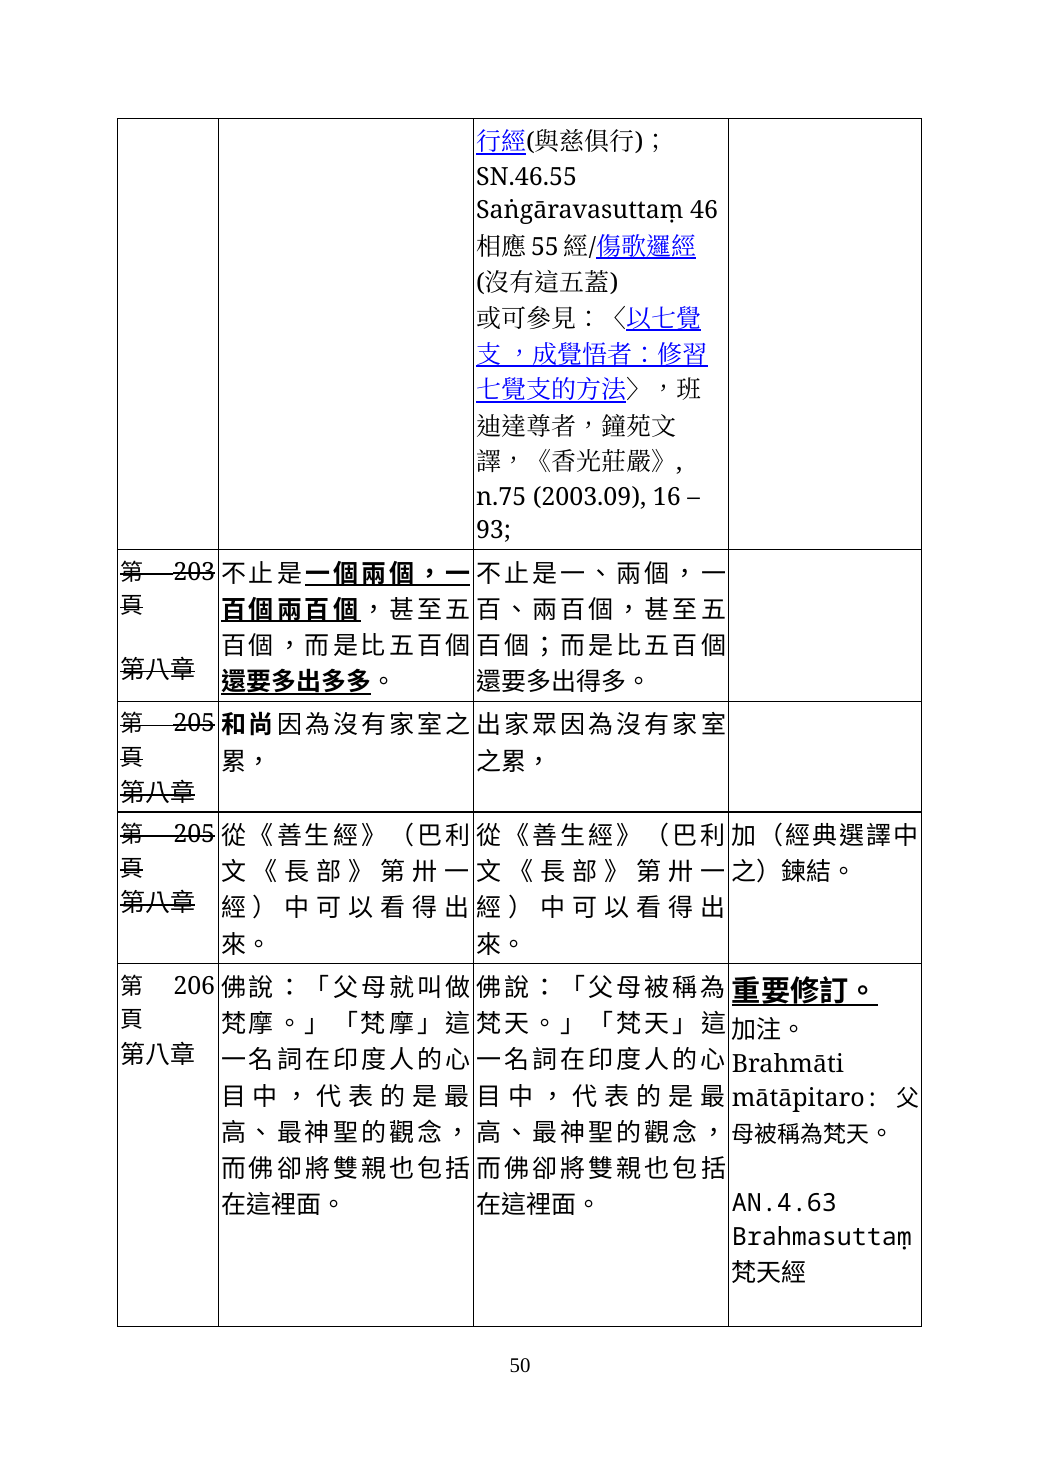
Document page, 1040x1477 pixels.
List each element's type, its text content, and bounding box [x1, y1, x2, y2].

table_cell 加（經典選譯中之）鍊結。 [729, 813, 921, 963]
table_cell 出家眾因為沒有家室之累， [474, 702, 728, 811]
table_cell 佛說：「父母被稱為梵天。」「梵天」這一名詞在印度人的心目中，代表的是最高、最神聖的觀念，而佛卻將雙親也包括在這裡面。 [474, 964, 728, 1326]
table_cell 第206頁 第八章 [118, 964, 218, 1326]
table_cell 重要修訂。 加注。 Brahmāti mātāpitaro:父母被稱為梵天。 AN.4.63 Brahmasuttaṃ 梵天經 [729, 964, 921, 1326]
table_cell 從《善生經》（巴利文《長部》第卅一經）中可以看得出來。 [474, 813, 728, 963]
table_cell 佛說：「父母就叫做梵摩。」「梵摩」這一名詞在印度人的心目中，代表的是最高、最神聖的觀念，而佛卻將雙親也包括在這裡面。 [219, 964, 473, 1326]
table_cell 不止是一、兩個，一百、兩百個，甚至五百個；而是比五百個還要多出得多。 [474, 550, 728, 701]
table_cell 行經(與慈俱行)；SN.46.55 Saṅgāravasuttaṃ 46相應55經/傷歌邏經 (沒有這五蓋) 或可參見：〈以七覺支 ，成覺悟者：修習七覺支的方法〉，班迪達尊者，鐘苑文 譯，《香光莊嚴》, n.75 (2003.09), 16 – 93; [474, 119, 728, 549]
table_cell [118, 119, 218, 549]
table_cell [729, 550, 921, 701]
table_cell 第205頁 第八章 [118, 702, 218, 811]
table_cell [729, 702, 921, 811]
table_cell 不止是一個兩個，一百個兩百個，甚至五百個，而是比五百個還要多出多多。 [219, 550, 473, 701]
table_cell [729, 119, 921, 549]
table_cell 第203頁 第八章 [118, 550, 218, 701]
table_cell 第205頁 第八章 [118, 813, 218, 963]
table_cell [219, 119, 473, 549]
table_cell 和尚因為沒有家室之累， [219, 702, 473, 811]
table_cell 從《善生經》（巴利文《長部》第卅一經）中可以看得出來。 [219, 813, 473, 963]
